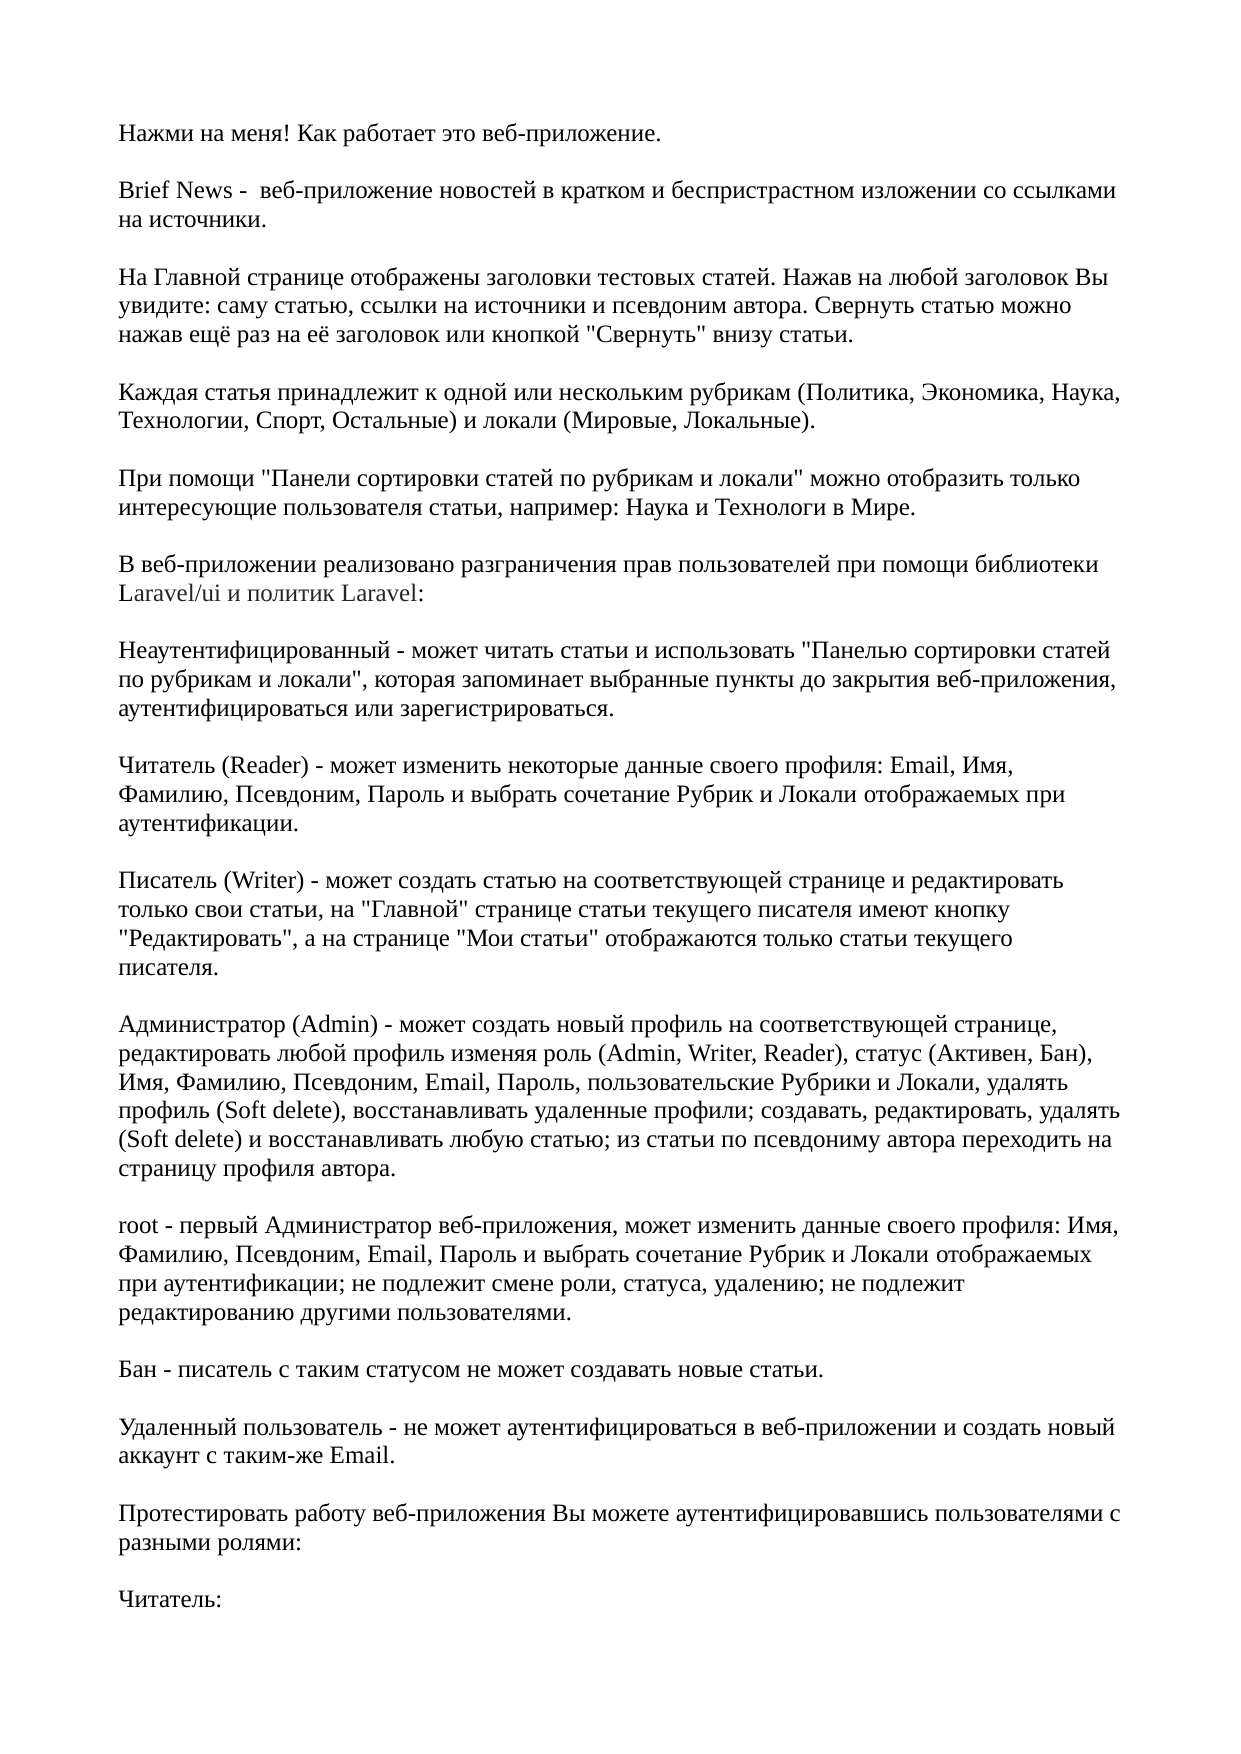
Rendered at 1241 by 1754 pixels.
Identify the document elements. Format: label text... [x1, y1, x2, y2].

text Каждая статья принадлежит к одной или нескольким рубрикам (Политика, Экономика, Наука, Технологии, Спорт, Остальные) и локали (Мировые, Локальные). [118, 377, 1122, 434]
text Бан - писатель с таким статусом не может создавать новые статьи. [118, 1354, 1122, 1383]
text Нажми на меня! Как работает это веб-приложение. [118, 118, 1122, 147]
text Администратор (Admin) - может создать новый профиль на соответствующей странице, редактировать любой профиль изменяя роль (Admin, Writer, Reader), статус (Активен, Бан), Имя, Фамилию, Псевдоним, Email, Пароль, пользовательские Рубрики и Локали, удалять профиль (Soft delete), восстанавливать удаленные профили; создавать, редактировать, удалять (Soft delete) и восстанавливать любую статью; из статьи по псевдониму автора переходить на страницу профиля автора. [118, 1009, 1122, 1182]
text На Главной странице отображены заголовки тестовых статей. Нажав на любой заголовок Вы увидите: саму статью, ссылки на источники и псевдоним автора. Свернуть статью можно нажав ещё раз на её заголовок или кнопкой "Свернуть" внизу статьи. [118, 262, 1122, 348]
text root - первый Администратор веб-приложения, может изменить данные своего профиля: Имя, Фамилию, Псевдоним, Email, Пароль и выбрать сочетание Рубрик и Локали отображаемых при аутентификации; не подлежит смене роли, статуса, удалению; не подлежит редактированию другими пользователями. [118, 1211, 1122, 1326]
text Читатель: [118, 1584, 1122, 1613]
text Удаленный пользователь - не может аутентифицироваться в веб-приложении и создать новый аккаунт с таким-же Email. [118, 1412, 1122, 1469]
text Читатель (Reader) - может изменить некоторые данные своего профиля: Email, Имя, Фамилию, Псевдоним, Пароль и выбрать сочетание Рубрик и Локали отображаемых при аутентификации. [118, 751, 1122, 837]
text Писатель (Writer) - может создать статью на соответствующей странице и редактировать только свои статьи, на "Главной" странице статьи текущего писателя имеют кнопку "Редактировать", а на странице "Мои статьи" отображаются только статьи текущего писателя. [118, 866, 1122, 981]
text При помощи "Панели сортировки статей по рубрикам и локали" можно отобразить только интересующие пользователя статьи, например: Наука и Технологи в Мире. [118, 463, 1122, 521]
text Неаутентифицированный - может читать статьи и использовать "Панелью сортировки статей по рубрикам и локали", которая запоминает выбранные пункты до закрытия веб-приложения, аутентифицироваться или зарегистрироваться. [118, 636, 1122, 722]
text Brief News - веб-приложение новостей в кратком и беспристрастном изложении со ссылками на источники. [118, 176, 1122, 233]
text В веб-приложении реализовано разграничения прав пользователей при помощи библиотеки Laravel/ui и политик Laravel: [118, 549, 1122, 607]
text Протестировать работу веб-приложения Вы можете аутентифицировавшись пользователями с разными ролями: [118, 1498, 1122, 1556]
